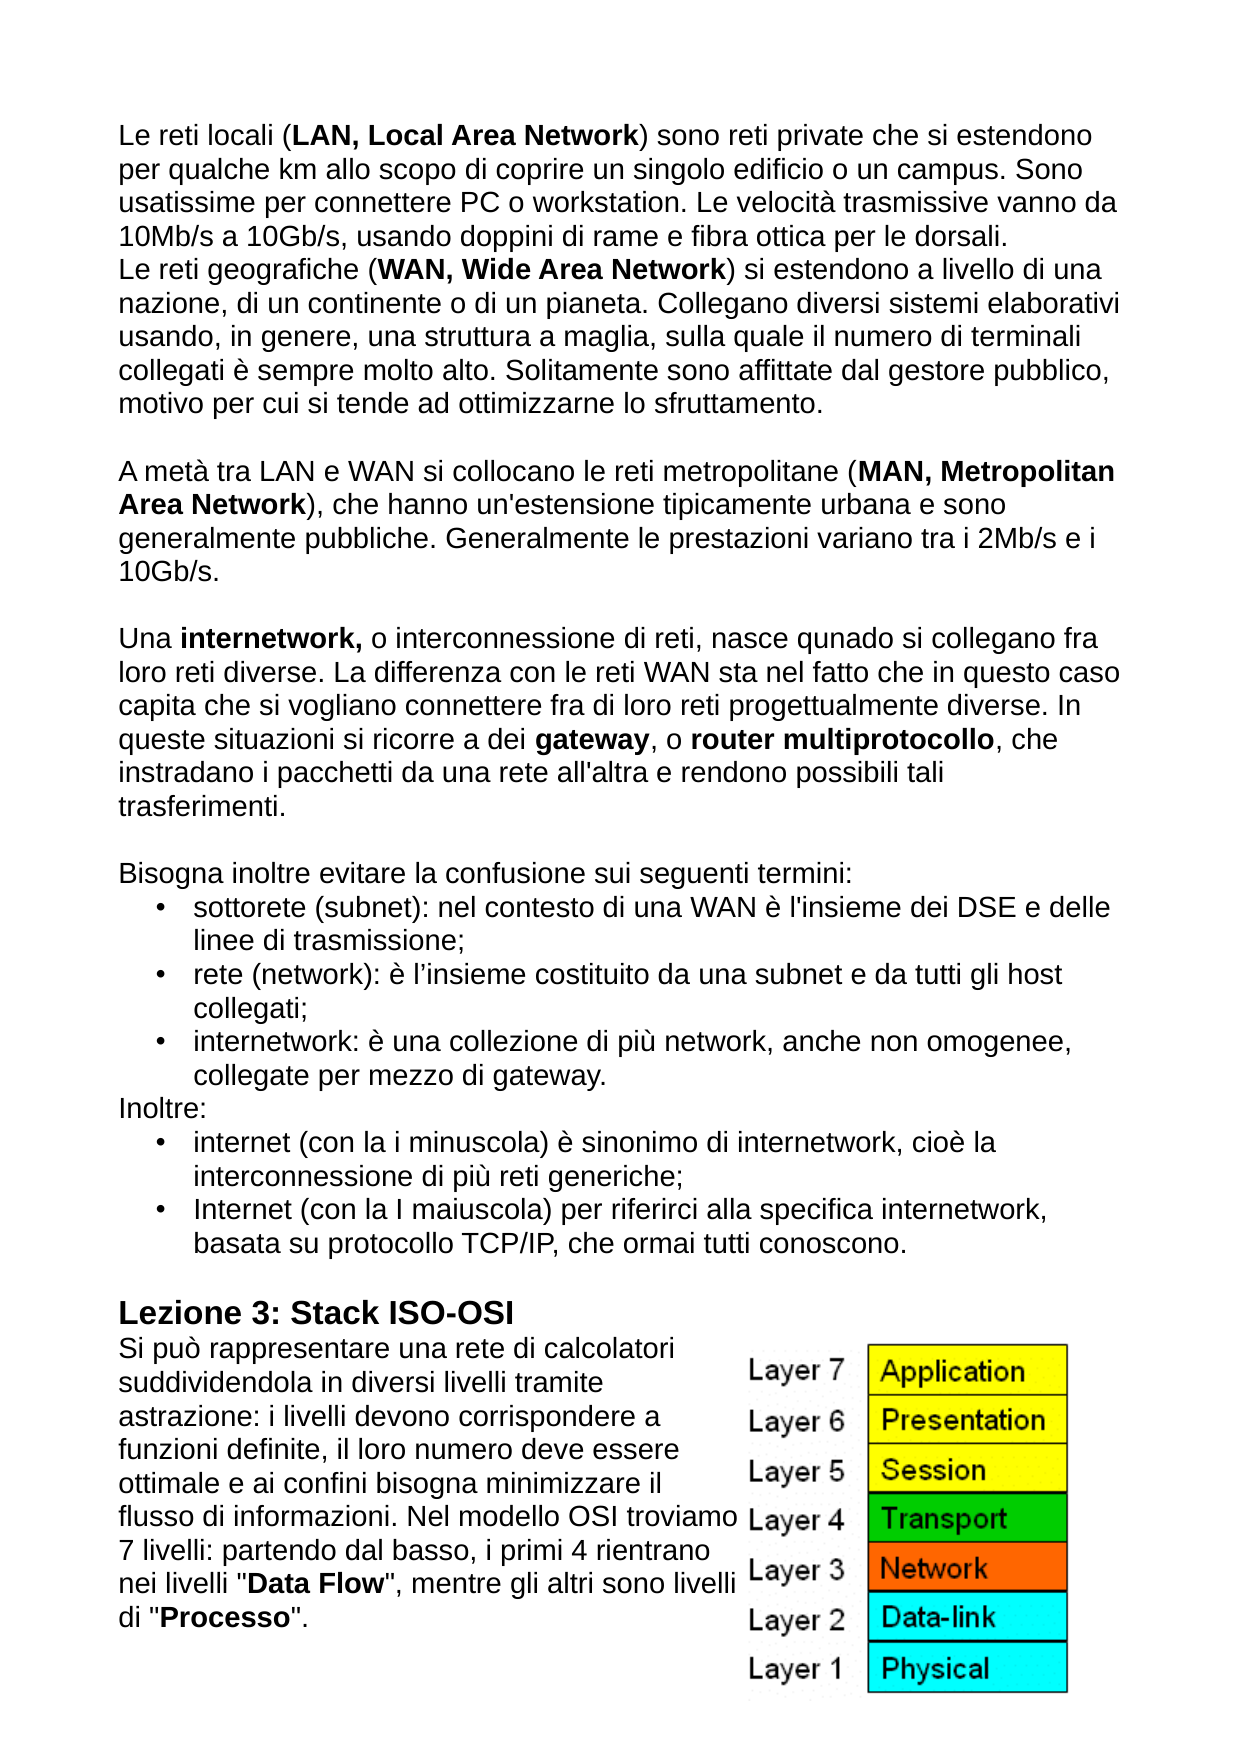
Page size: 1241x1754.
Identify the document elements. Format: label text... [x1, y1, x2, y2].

text Lezione 3: Stack ISO-OSI [118, 1293, 1122, 1332]
list internetwork: è una collezione di più network, anche non omogenee, collegate per mezzo di gateway. [156, 1024, 1122, 1091]
text Bisogna inoltre evitare la confusione sui seguenti termini: [118, 856, 1122, 889]
text A metà tra LAN e WAN si collocano le reti metropolitane (MAN, Metropolitan Area Network), che hanno un'estensione tipicamente urbana e sono generalmente pubbliche. Generalmente le prestazioni variano tra i 2Mb/s e i 10Gb/s. [118, 453, 1122, 588]
picture [741, 1338, 1076, 1701]
list sottorete (subnet): nel contesto di una WAN è l'insieme dei DSE e delle linee di trasmissione; [156, 889, 1122, 957]
text Le reti locali (LAN, Local Area Network) sono reti private che si estendono per qualche km allo scopo di coprire un singolo edificio o un campus. Sono usatissime per connettere PC o workstation. Le velocità trasmissive vanno da 10Mb/s a 10Gb/s, usando doppini di rame e fibra ottica per le dorsali. [118, 118, 1122, 252]
list Internet (con la I maiuscola) per riferirci alla specifica internetwork, basata su protocollo TCP/IP, che ormai tutti conoscono. [156, 1192, 1122, 1259]
text Una internetwork, o interconnessione di reti, nasce qunado si collegano fra loro reti diverse. La differenza con le reti WAN sta nel fatto che in questo caso capita che si vogliano connettere fra di loro reti progettualmente diverse. In queste situazioni si ricorre a dei gateway, o router multiprotocollo, che instradano i pacchetti da una rete all'altra e rendono possibili tali trasferimenti. [118, 621, 1122, 822]
text Si può rappresentare una rete di calcolatori suddividendola in diversi livelli tramite astrazione: i livelli devono corrispondere a funzioni definite, il loro numero deve essere ottimale e ai confini bisogna minimizzare il flusso di informazioni. Nel modello OSI troviamo 7 livelli: partendo dal basso, i primi 4 rientrano nei livelli "Data Flow", mentre gli altri sono livelli di "Processo". [118, 1332, 1122, 1633]
list rete (network): è l’insieme costituito da una subnet e da tutti gli host collegati; [156, 957, 1122, 1024]
text Inoltre: [118, 1091, 1122, 1125]
text Le reti geografiche (WAN, Wide Area Network) si estendono a livello di una nazione, di un continente o di un pianeta. Collegano diversi sistemi elaborativi usando, in genere, una struttura a maglia, sulla quale il numero di terminali collegati è sempre molto alto. Solitamente sono affittate dal gestore pubblico, motivo per cui si tende ad ottimizzarne lo sfruttamento. [118, 252, 1122, 420]
list internet (con la i minuscola) è sinonimo di internetwork, cioè la interconnessione di più reti generiche; [156, 1125, 1122, 1192]
